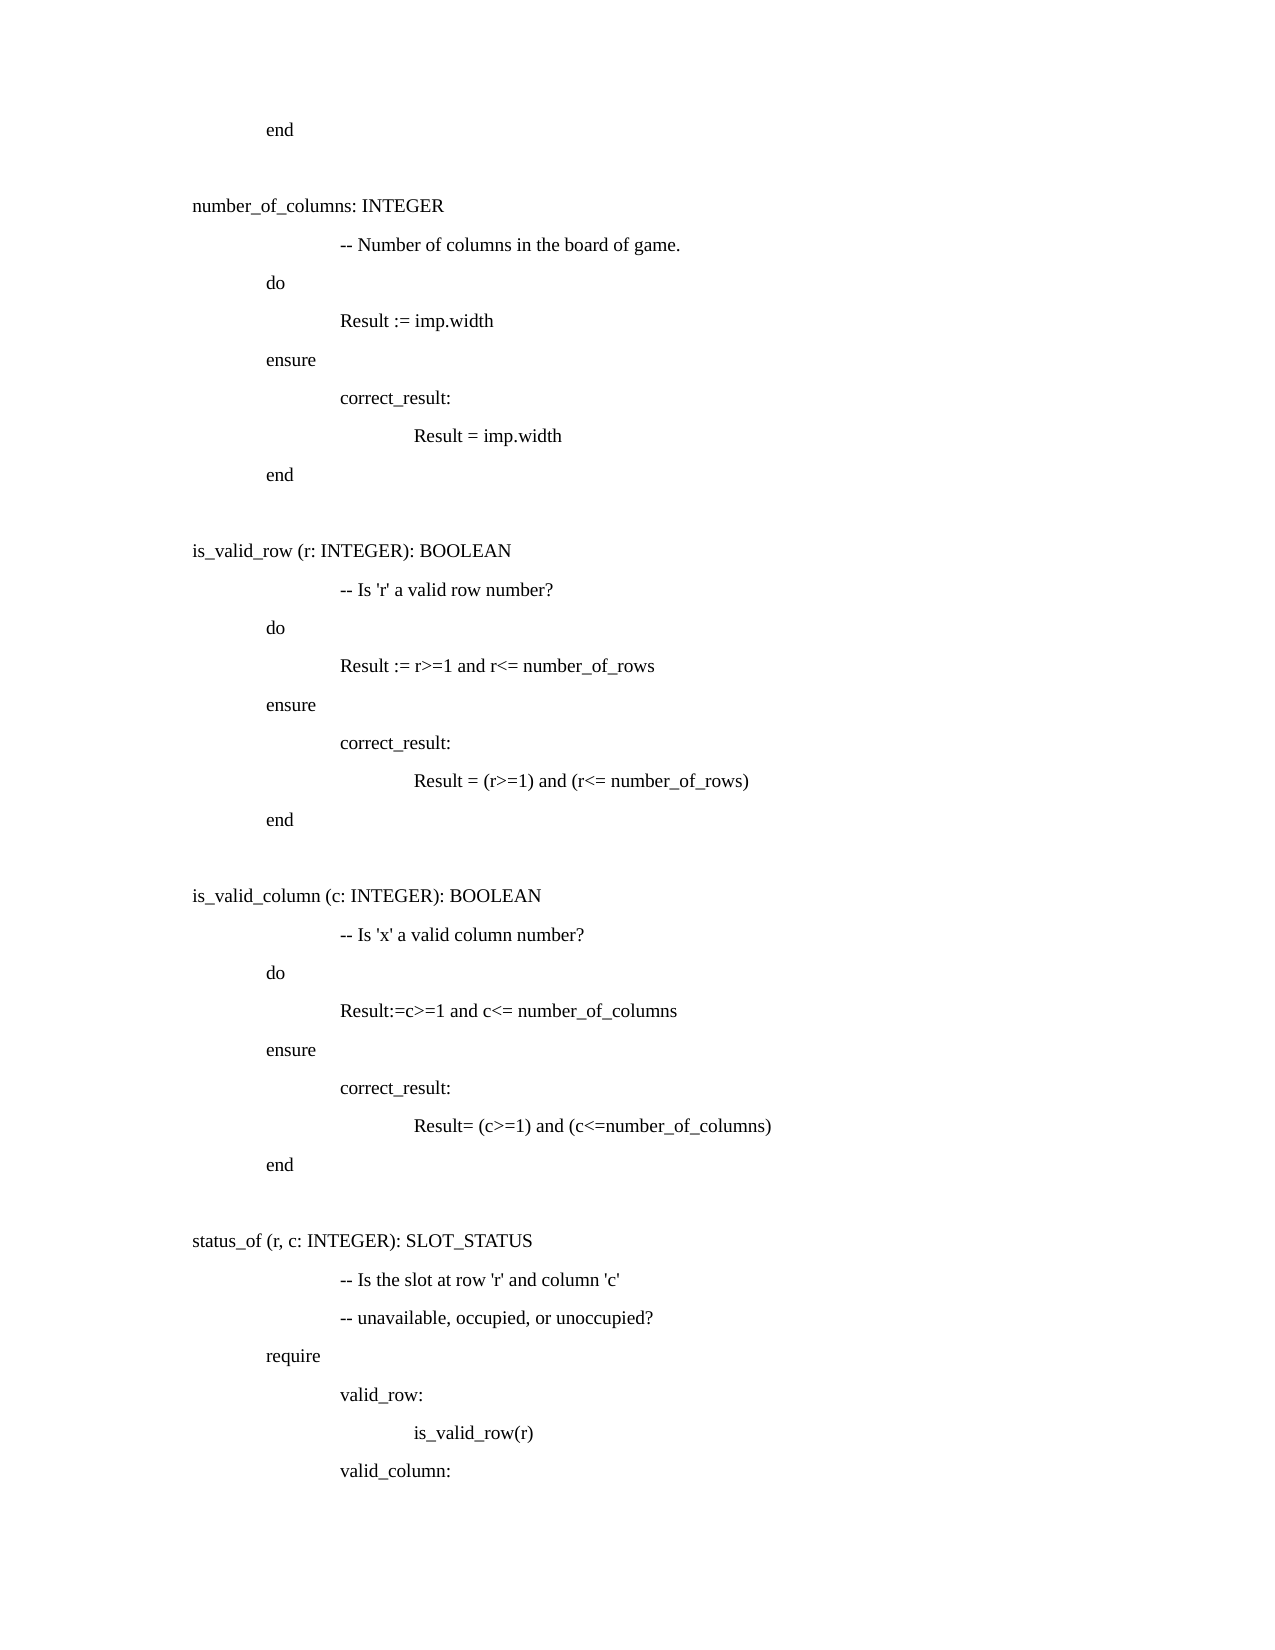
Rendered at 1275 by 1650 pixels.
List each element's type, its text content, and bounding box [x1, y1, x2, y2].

text end [118, 808, 1157, 846]
text do [118, 271, 1157, 310]
text -- Is 'r' a valid row number? [118, 578, 1157, 616]
text -- Is the slot at row 'r' and column 'c' [118, 1268, 1157, 1306]
text end [118, 1153, 1157, 1191]
text is_valid_row(r) [118, 1421, 1157, 1460]
text Result:=c>=1 and c<= number_of_columns [118, 1000, 1157, 1038]
text do [118, 961, 1157, 1000]
text -- Number of columns in the board of game. [118, 233, 1157, 271]
text ensure [118, 1038, 1157, 1076]
text correct_result: [118, 386, 1157, 425]
text number_of_columns: INTEGER [118, 195, 1157, 233]
text is_valid_column (c: INTEGER): BOOLEAN [118, 885, 1157, 923]
text correct_result: [118, 731, 1157, 770]
text status_of (r, c: INTEGER): SLOT_STATUS [118, 1230, 1157, 1268]
text is_valid_row (r: INTEGER): BOOLEAN [118, 540, 1157, 578]
text end [118, 118, 1157, 156]
text require [118, 1345, 1157, 1383]
text Result := imp.width [118, 310, 1157, 348]
text ensure [118, 693, 1157, 731]
text valid_column: [118, 1460, 1157, 1498]
text -- Is 'x' a valid column number? [118, 923, 1157, 961]
text valid_row: [118, 1383, 1157, 1421]
text Result := r>=1 and r<= number_of_rows [118, 655, 1157, 693]
text correct_result: [118, 1076, 1157, 1115]
text Result= (c>=1) and (c<=number_of_columns) [118, 1115, 1157, 1153]
text end [118, 463, 1157, 501]
text -- unavailable, occupied, or unoccupied? [118, 1306, 1157, 1345]
text ensure [118, 348, 1157, 386]
text Result = imp.width [118, 425, 1157, 463]
text do [118, 616, 1157, 655]
text Result = (r>=1) and (r<= number_of_rows) [118, 770, 1157, 808]
